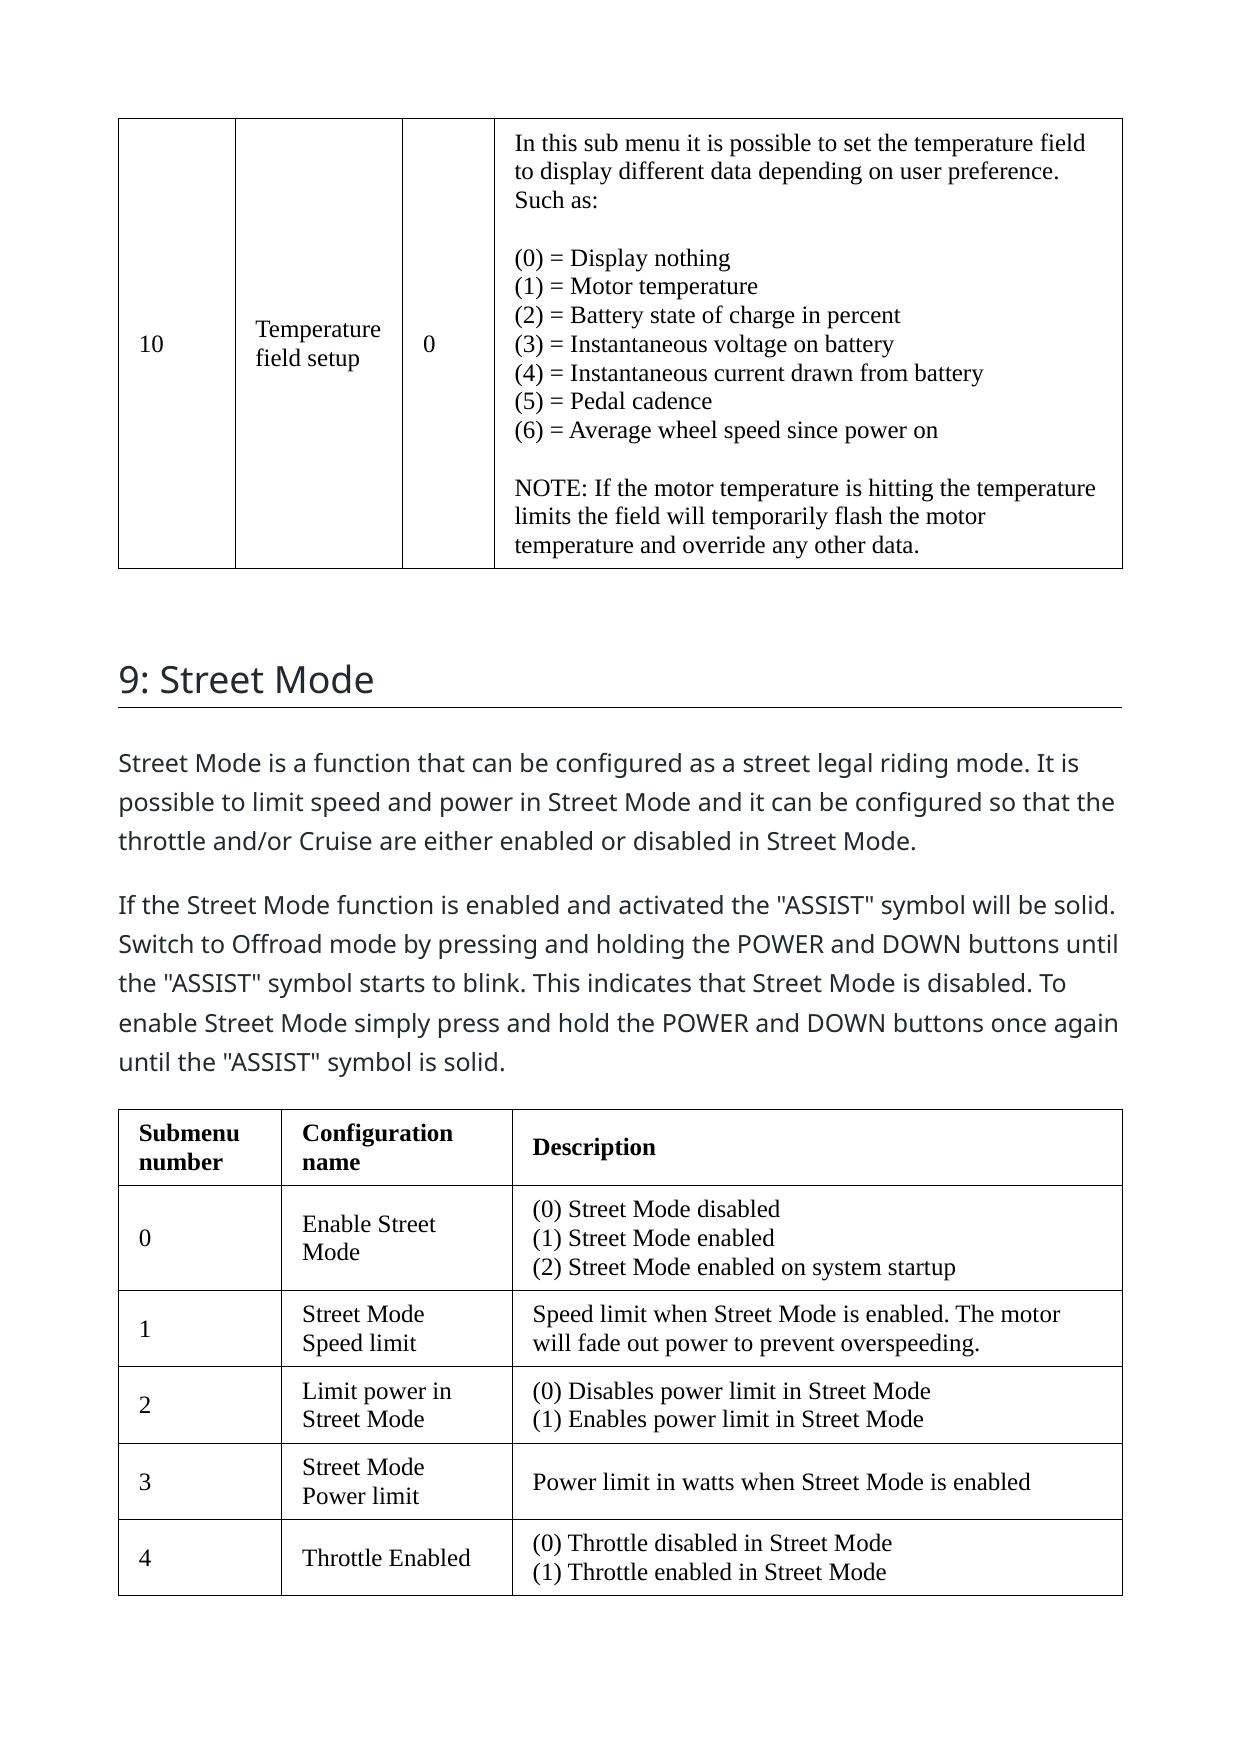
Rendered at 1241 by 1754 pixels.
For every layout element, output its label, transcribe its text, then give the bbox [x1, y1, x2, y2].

table_cell Limit power in Street Mode [282, 1367, 512, 1443]
table_cell Throttle Enabled [282, 1520, 512, 1595]
table_cell Speed limit when Street Mode is enabled. The motor will fade out power to prevent overspeeding. [513, 1291, 1122, 1366]
table_cell (0) Disables power limit in Street Mode (1) Enables power limit in Street Mode [513, 1367, 1122, 1443]
table_header Submenu number [119, 1110, 281, 1185]
table_cell 0 [119, 1186, 281, 1290]
table_cell 10 [119, 119, 235, 568]
table_cell (0) Throttle disabled in Street Mode (1) Throttle enabled in Street Mode [513, 1520, 1122, 1595]
table_header Description [513, 1110, 1122, 1185]
table_header Configuration name [282, 1110, 512, 1185]
table_cell 1 [119, 1291, 281, 1366]
text If the Street Mode function is enabled and activated the "ASSIST" symbol will be solid. Switch to Offroad mode by pressing and holding the POWER and DOWN buttons until the "ASSIST" symbol starts to blink. This indicates that Street Mode is disabled. To enable Street Mode simply press and hold the POWER and DOWN buttons once again until the "ASSIST" symbol is solid. [118, 888, 1122, 1078]
table_cell 4 [119, 1520, 281, 1595]
table_cell In this sub menu it is possible to set the temperature field to display different data depending on user preference. Such as: (0) = Display nothing (1) = Motor temperature (2) = Battery state of charge in percent (3) = Instantaneous voltage on battery (4) = Instantaneous current drawn from battery (5) = Pedal cadence (6) = Average wheel speed since power on NOTE: If the motor temperature is hitting the temperature limits the field will temporarily flash the motor temperature and override any other data. [495, 119, 1122, 568]
subtitle 9: Street Mode [118, 653, 1122, 707]
table_cell Street Mode Power limit [282, 1444, 512, 1519]
table_cell 2 [119, 1367, 281, 1443]
table_cell 0 [403, 119, 494, 568]
table_cell Street Mode Speed limit [282, 1291, 512, 1366]
text Street Mode is a function that can be configured as a street legal riding mode. It is possible to limit speed and power in Street Mode and it can be configured so that the throttle and/or Cruise are either enabled or disabled in Street Mode. [118, 745, 1122, 858]
table_cell Enable Street Mode [282, 1186, 512, 1290]
table_cell Temperature field setup [236, 119, 402, 568]
table_cell 3 [119, 1444, 281, 1519]
table_cell (0) Street Mode disabled (1) Street Mode enabled (2) Street Mode enabled on system startup [513, 1186, 1122, 1290]
table_cell Power limit in watts when Street Mode is enabled [513, 1444, 1122, 1519]
